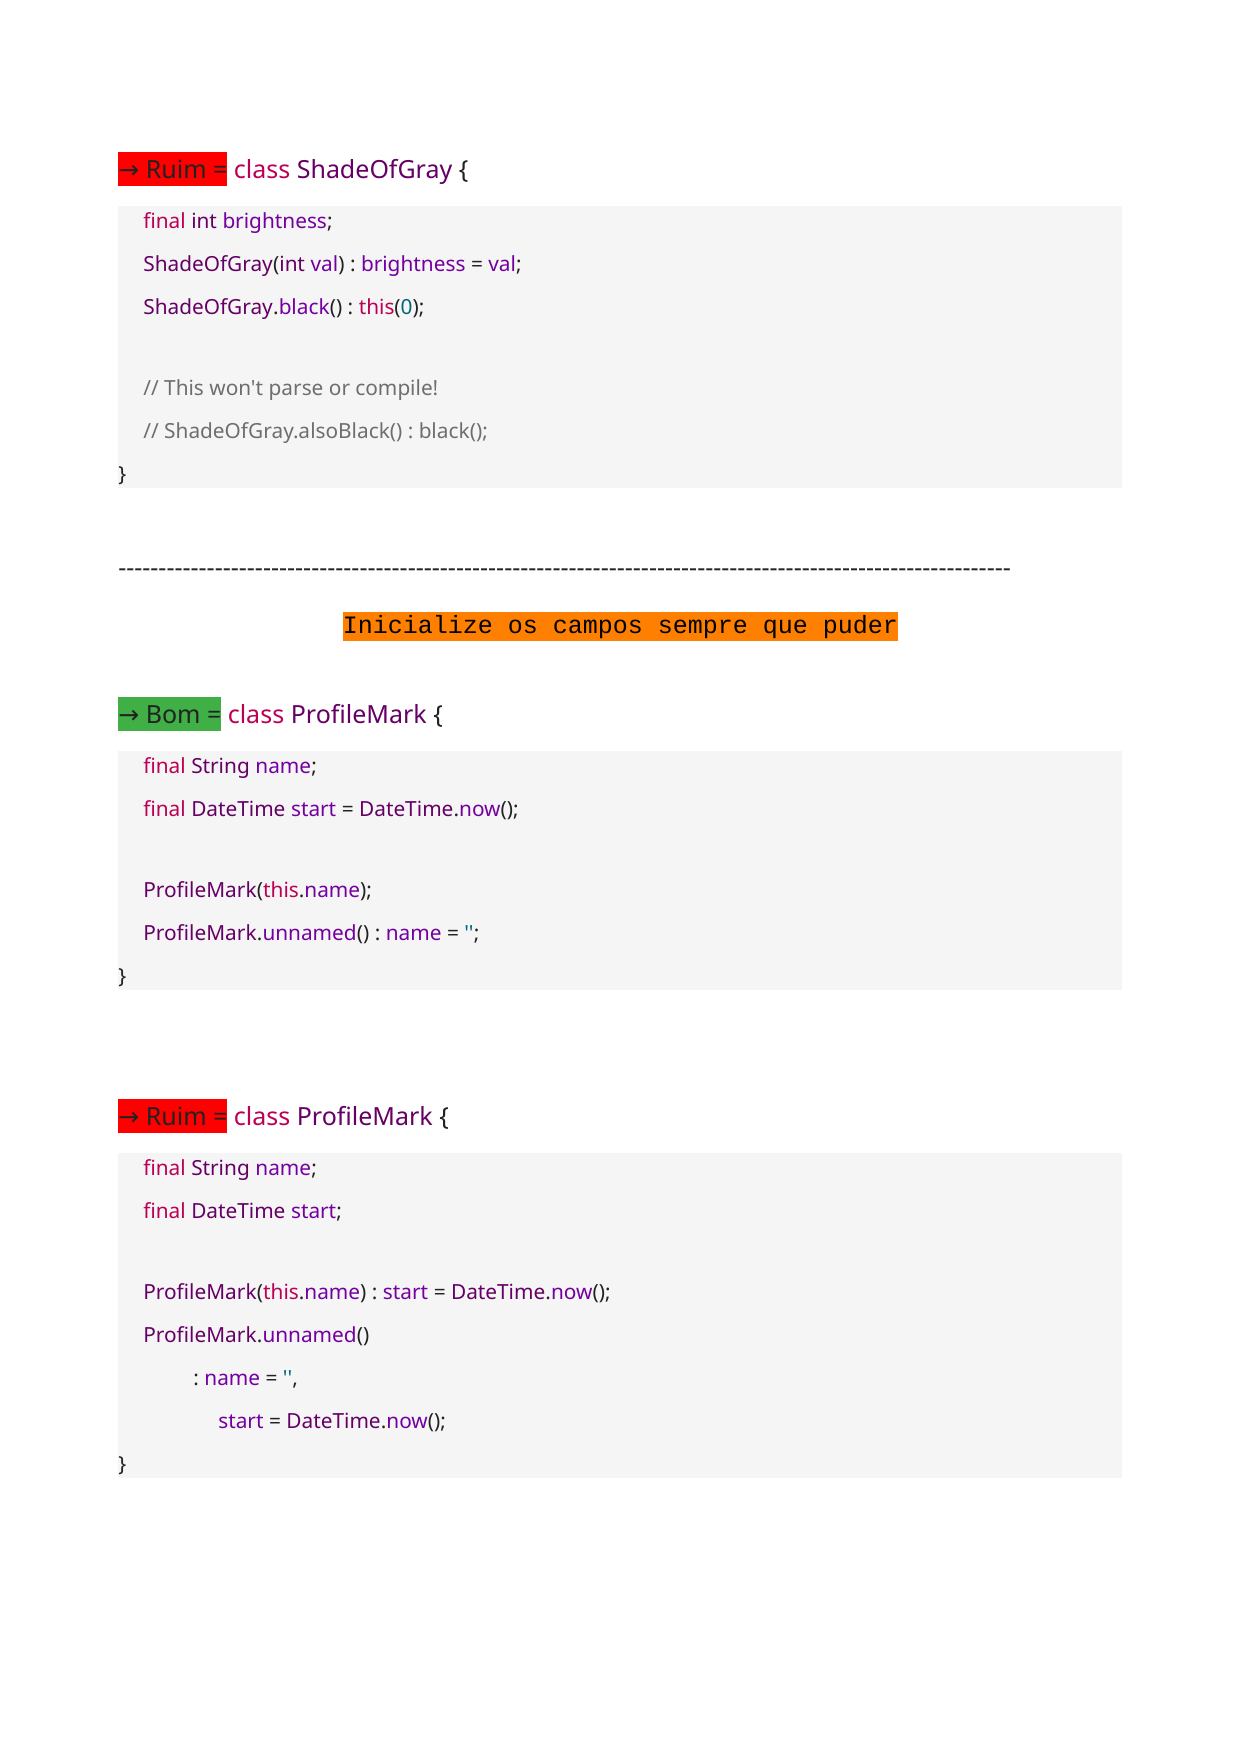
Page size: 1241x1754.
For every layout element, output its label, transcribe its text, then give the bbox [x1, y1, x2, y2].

text final DateTime start = DateTime.now(); [118, 794, 1122, 823]
text } [118, 459, 1122, 488]
text final String name; [118, 751, 1122, 779]
text --------------------------------------------------------------------------------------------------------------- [118, 550, 1122, 584]
text ProfileMark(this.name) : start = DateTime.now(); [118, 1277, 1122, 1306]
text Inicialize os campos sempre que puder [118, 612, 1122, 641]
text } [118, 962, 1122, 990]
text // ShadeOfGray.alsoBlack() : black(); [118, 416, 1122, 445]
text ShadeOfGray(int val) : brightness = val; [118, 249, 1122, 277]
text // This won't parse or compile! [118, 373, 1122, 402]
text ProfileMark.unnamed() [118, 1320, 1122, 1349]
text → Bom = class ProfileMark { [118, 697, 1122, 731]
text } [118, 1449, 1122, 1478]
text ShadeOfGray.black() : this(0); [118, 292, 1122, 321]
text final String name; [118, 1153, 1122, 1181]
text final int brightness; [118, 206, 1122, 234]
text : name = '', [118, 1363, 1122, 1392]
text ProfileMark(this.name); [118, 875, 1122, 904]
text ProfileMark.unnamed() : name = ''; [118, 918, 1122, 947]
text final DateTime start; [118, 1196, 1122, 1224]
text start = DateTime.now(); [118, 1406, 1122, 1435]
text → Ruim = class ShadeOfGray { [118, 118, 1122, 186]
text → Ruim = class ProfileMark { [118, 1099, 1122, 1133]
